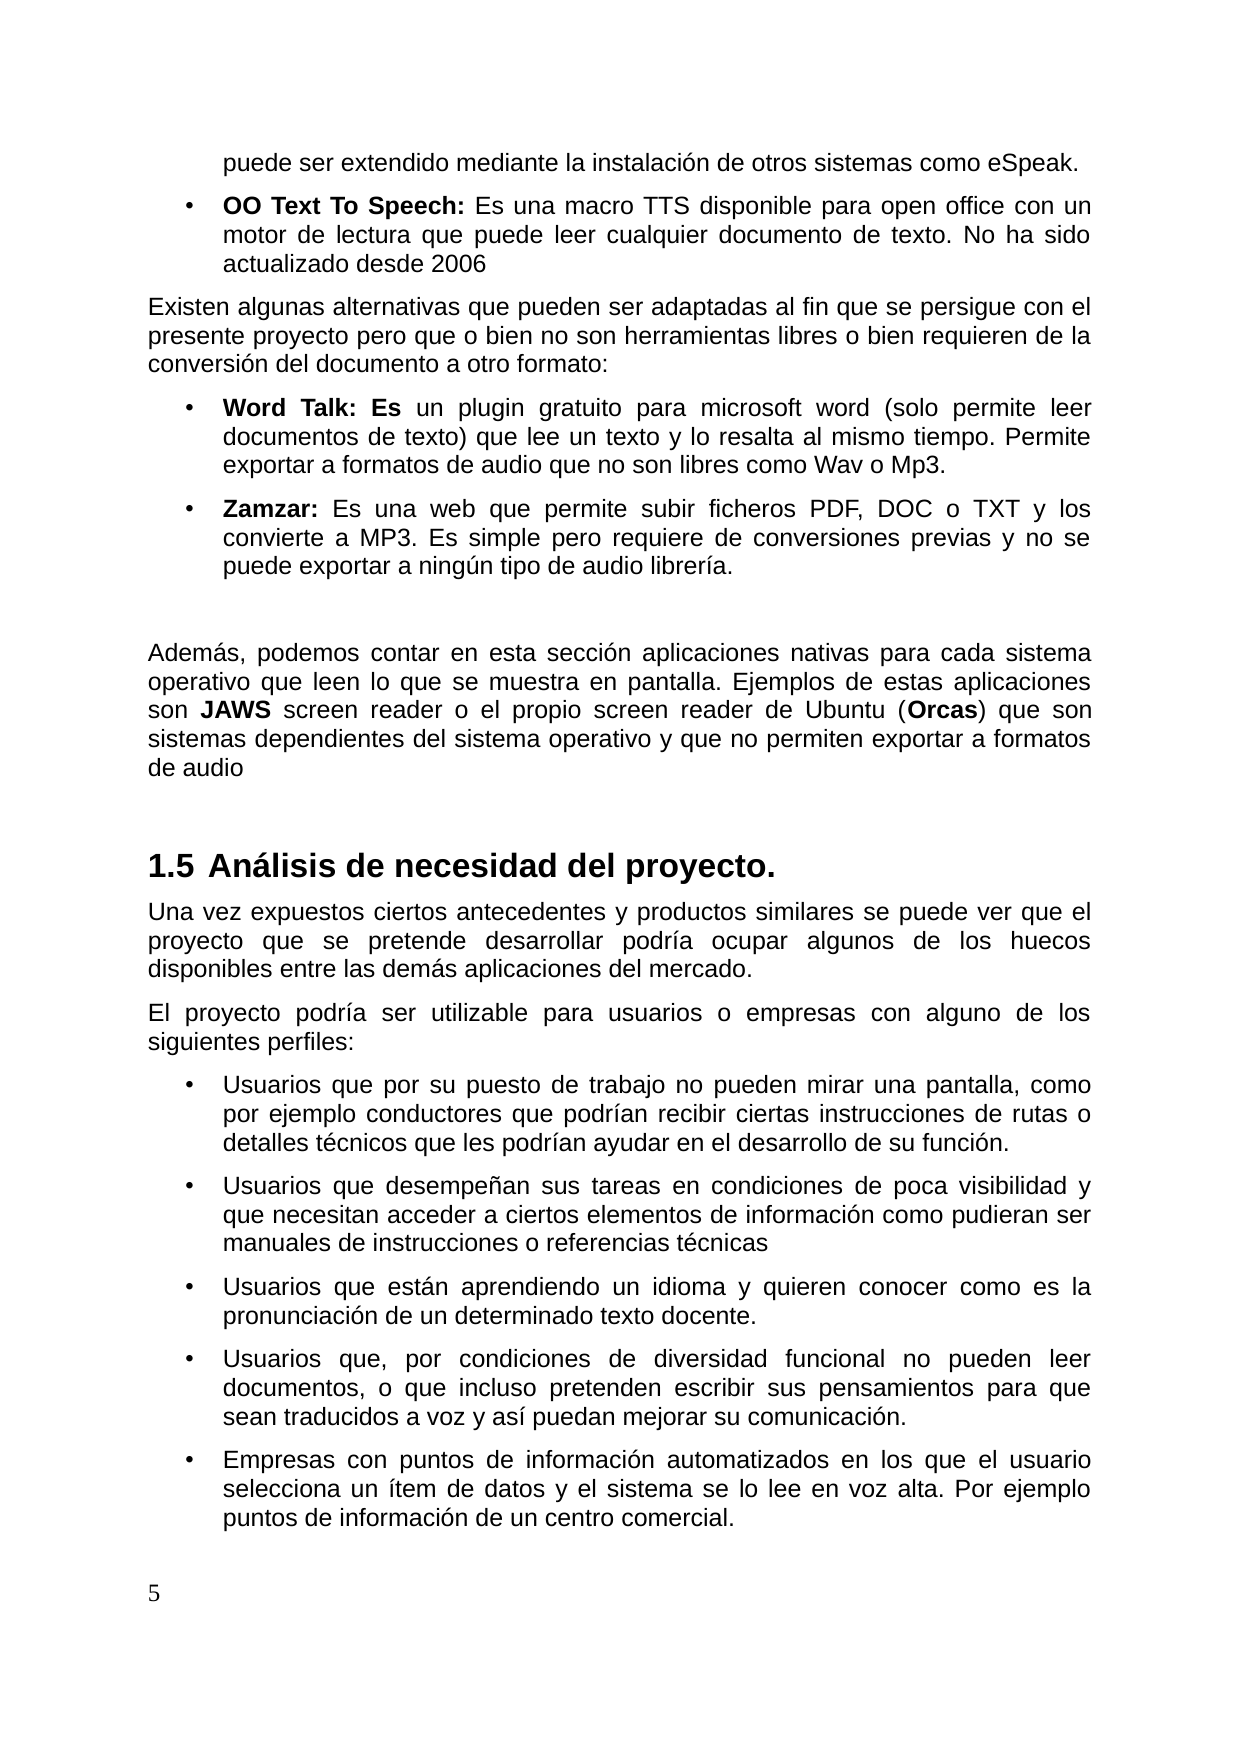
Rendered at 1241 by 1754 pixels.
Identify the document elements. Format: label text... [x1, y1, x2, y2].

subtitle Análisis de necesidad del proyecto. [148, 846, 1093, 884]
text Una vez expuestos ciertos antecedentes y productos similares se puede ver que el proyecto que se pretende desarrollar podría ocupar algunos de los huecos disponibles entre las demás aplicaciones del mercado. [148, 897, 1093, 983]
list Usuarios que por su puesto de trabajo no pueden mirar una pantalla, como por ejemplo conductores que podrían recibir ciertas instrucciones de rutas o detalles técnicos que les podrían ayudar en el desarrollo de su función. [185, 1070, 1093, 1156]
list Word Talk: Es un plugin gratuito para microsoft word (solo permite leer documentos de texto) que lee un texto y lo resalta al mismo tiempo. Permite exportar a formatos de audio que no son libres como Wav o Mp3. [185, 393, 1093, 479]
text Además, podemos contar en esta sección aplicaciones nativas para cada sistema operativo que leen lo que se muestra en pantalla. Ejemplos de estas aplicaciones son JAWS screen reader o el propio screen reader de Ubuntu (Orcas) que son sistemas dependientes del sistema operativo y que no permiten exportar a formatos de audio [148, 638, 1093, 782]
text Existen algunas alternativas que pueden ser adaptadas al fin que se persigue con el presente proyecto pero que o bien no son herramientas libres o bien requieren de la conversión del documento a otro formato: [148, 292, 1093, 378]
list puede ser extendido mediante la instalación de otros sistemas como eSpeak. [185, 148, 1093, 176]
list Empresas con puntos de información automatizados en los que el usuario selecciona un ítem de datos y el sistema se lo lee en voz alta. Por ejemplo puntos de información de un centro comercial. [185, 1445, 1093, 1531]
text El proyecto podría ser utilizable para usuarios o empresas con alguno de los siguientes perfiles: [148, 998, 1093, 1055]
list Zamzar: Es una web que permite subir ficheros PDF, DOC o TXT y los convierte a MP3. Es simple pero requiere de conversiones previas y no se puede exportar a ningún tipo de audio librería. [185, 494, 1093, 580]
list Usuarios que desempeñan sus tareas en condiciones de poca visibilidad y que necesitan acceder a ciertos elementos de información como pudieran ser manuales de instrucciones o referencias técnicas [185, 1171, 1093, 1257]
list Usuarios que, por condiciones de diversidad funcional no pueden leer documentos, o que incluso pretenden escribir sus pensamientos para que sean traducidos a voz y así puedan mejorar su comunicación. [185, 1344, 1093, 1430]
list Usuarios que están aprendiendo un idioma y quieren conocer como es la pronunciación de un determinado texto docente. [185, 1272, 1093, 1329]
list OO Text To Speech: Es una macro TTS disponible para open office con un motor de lectura que puede leer cualquier documento de texto. No ha sido actualizado desde 2006 [185, 191, 1093, 277]
